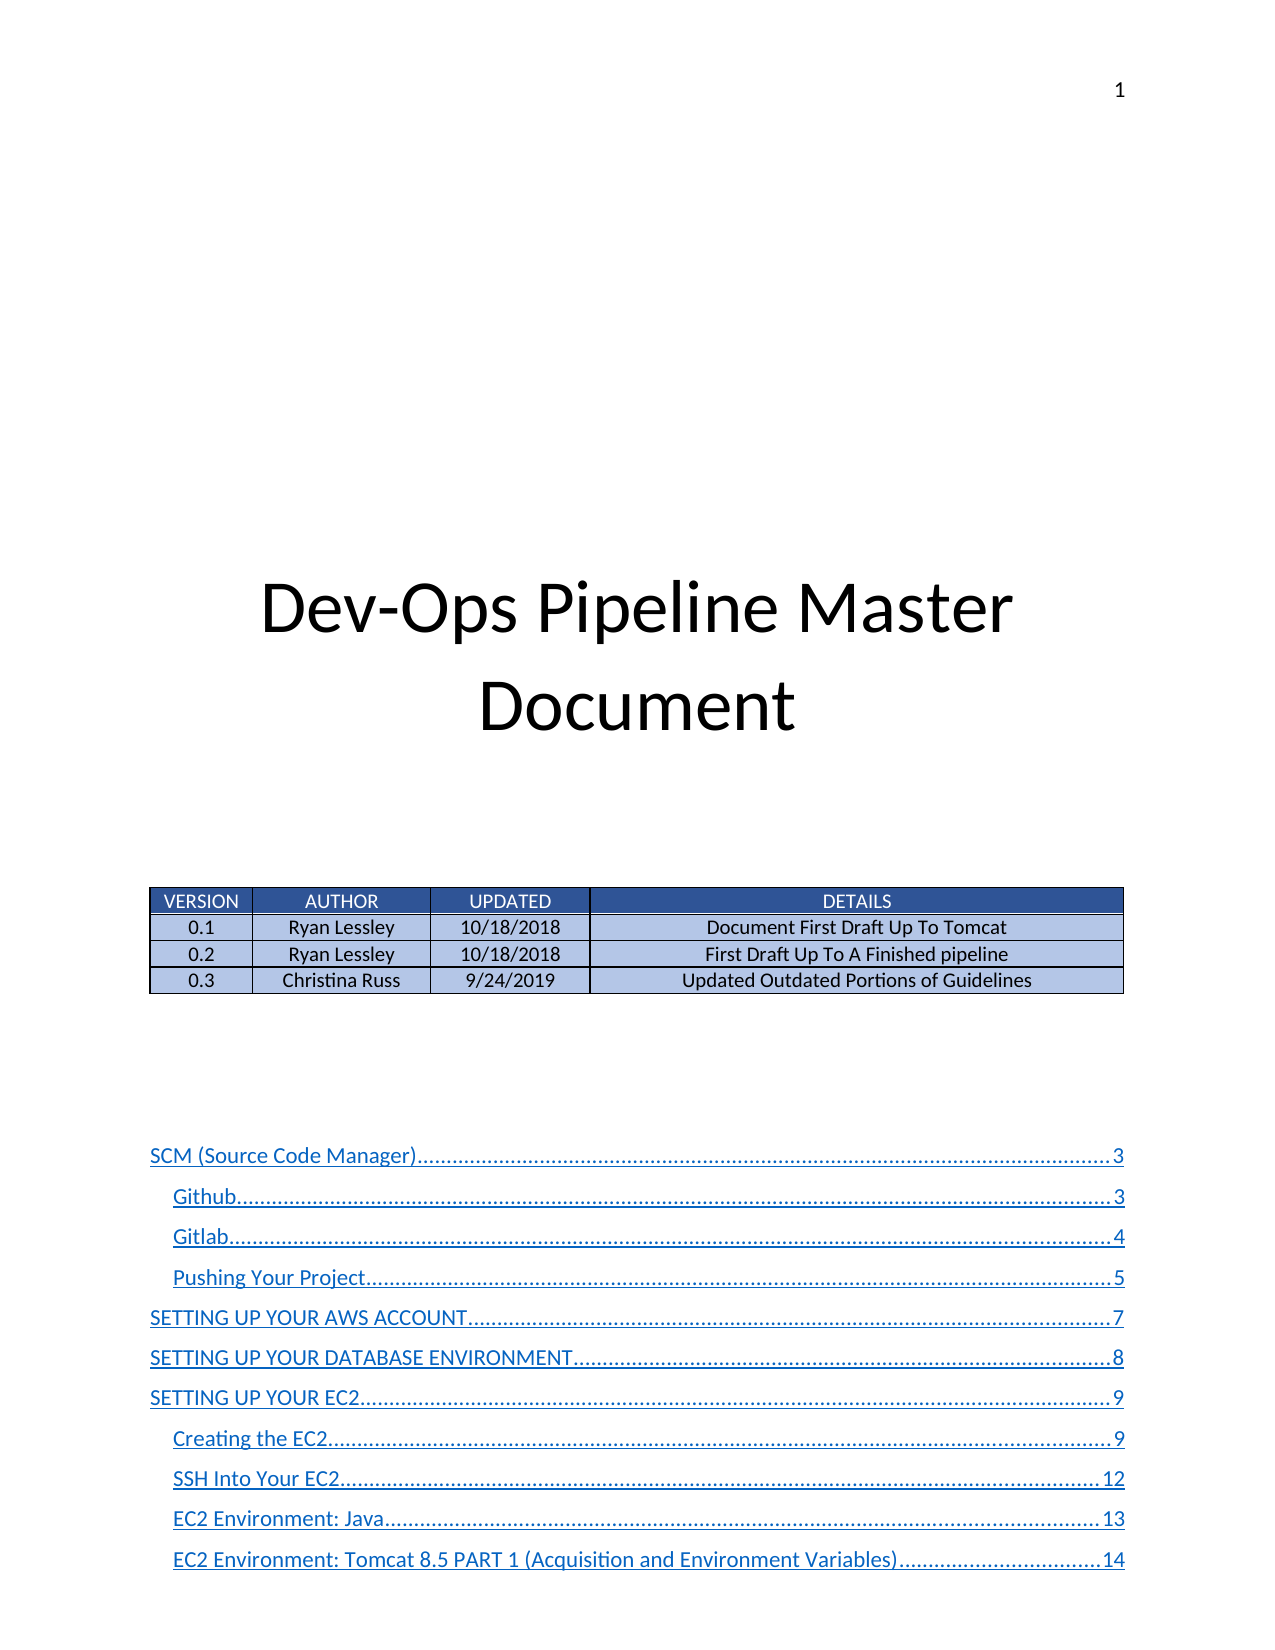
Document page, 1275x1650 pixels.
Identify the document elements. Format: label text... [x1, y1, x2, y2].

table_cell Ryan Lessley [253, 941, 430, 966]
table_cell 0.1 [151, 915, 252, 940]
table_cell Ryan Lessley [253, 915, 430, 940]
table_cell 0.3 [151, 968, 252, 993]
table_header VERSION [151, 888, 252, 913]
text SETTING UP YOUR AWS ACCOUNT 7 [150, 1303, 1125, 1331]
text SSH Into Your EC2 12 [173, 1464, 1125, 1488]
table_cell Updated Outdated Portions of Guidelines [591, 968, 1123, 993]
text Creating the EC2 9 [173, 1424, 1125, 1448]
text SETTING UP YOUR EC2 9 [150, 1383, 1125, 1412]
table_cell Document First Draft Up To Tomcat [591, 915, 1123, 940]
text Github 3 [173, 1182, 1125, 1206]
table_cell 10/18/2018 [431, 941, 589, 966]
text Gitlab 4 [173, 1222, 1125, 1246]
text EC2 Environment: Java 13 [173, 1504, 1125, 1529]
table_cell First Draft Up To A Finished pipeline [591, 941, 1123, 966]
text EC2 Environment: Tomcat 8.5 PART 1 (Acquisition and Environment Variables) 14 [173, 1545, 1125, 1569]
table_cell 9/24/2019 [431, 968, 589, 993]
table_header AUTHOR [253, 888, 430, 913]
text SCM (Source Code Manager) 3 [150, 1142, 1125, 1170]
text SETTING UP YOUR DATABASE ENVIRONMENT 8 [150, 1343, 1125, 1371]
table_header UPDATED [431, 888, 589, 913]
table_cell 10/18/2018 [431, 915, 589, 940]
table_header DETAILS [591, 888, 1123, 913]
text Dev-Ops Pipeline Master Document [150, 560, 1125, 749]
text Pushing Your Project 5 [173, 1263, 1125, 1287]
table_cell Christina Russ [253, 968, 430, 993]
table_cell 0.2 [151, 941, 252, 966]
